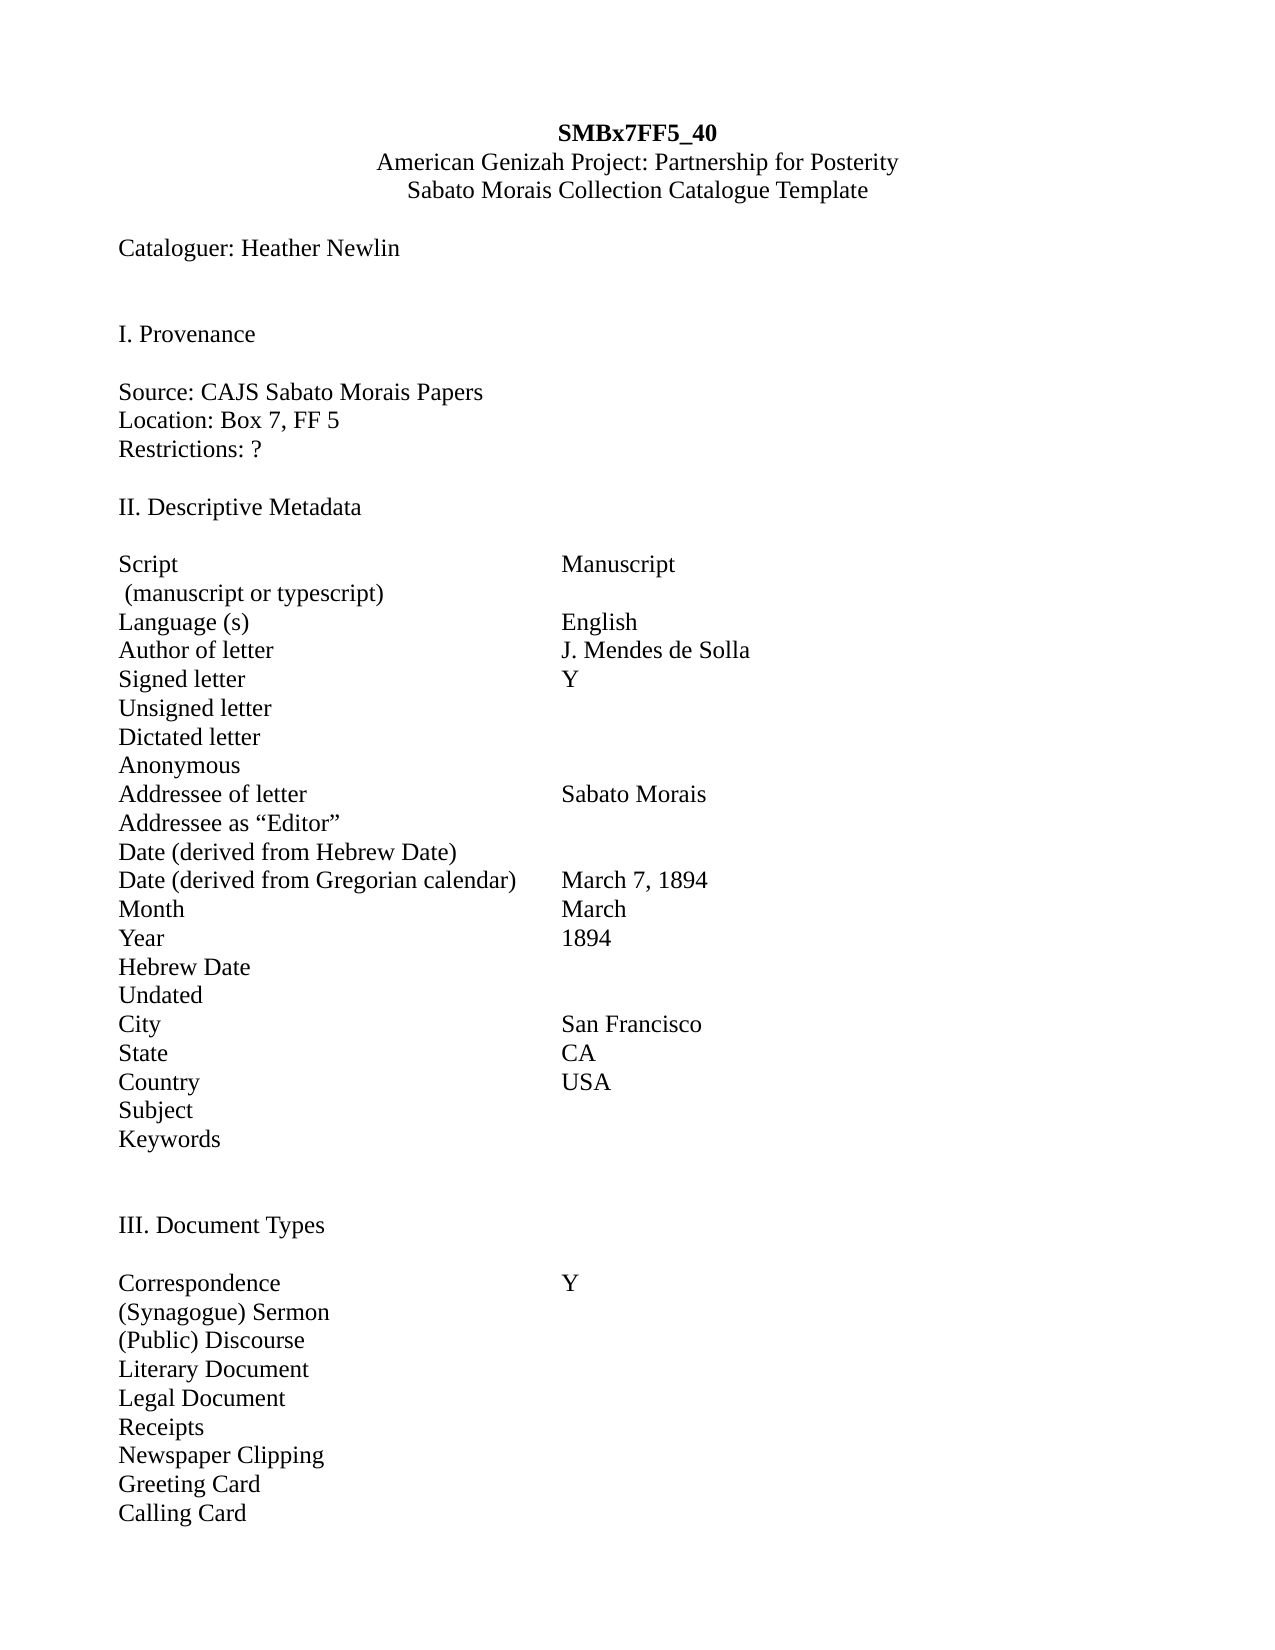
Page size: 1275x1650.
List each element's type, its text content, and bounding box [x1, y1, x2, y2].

text Dictated letter [118, 722, 1157, 751]
text Greeting Card [118, 1469, 1157, 1498]
text Legal Document [118, 1383, 1157, 1412]
text Date (derived from Hebrew Date) [118, 837, 1157, 866]
text Subject [118, 1096, 1157, 1124]
text Undated [118, 981, 1157, 1009]
text Sabato Morais Collection Catalogue Template [118, 176, 1157, 204]
text Signed letter Y [118, 664, 1157, 693]
text Script Manuscript [118, 549, 1157, 578]
text Anonymous [118, 751, 1157, 779]
text City San Francisco [118, 1009, 1157, 1038]
text (Synagogue) Sermon [118, 1297, 1157, 1326]
text (Public) Discourse [118, 1326, 1157, 1354]
text Cataloguer: Heather Newlin [118, 233, 1157, 262]
text Literary Document [118, 1354, 1157, 1383]
text State CA [118, 1038, 1157, 1067]
text Year 1894 [118, 923, 1157, 952]
text Hebrew Date [118, 952, 1157, 981]
text (manuscript or typescript) [118, 578, 1157, 607]
text Calling Card [118, 1498, 1157, 1527]
text Author of letter J. Mendes de Solla [118, 636, 1157, 664]
text Unsigned letter [118, 693, 1157, 722]
text Addressee as “Editor” [118, 808, 1157, 837]
text Newspaper Clipping [118, 1441, 1157, 1469]
text Location: Box 7, FF 5 [118, 406, 1157, 434]
text Source: CAJS Sabato Morais Papers [118, 377, 1157, 406]
text III. Document Types [118, 1211, 1157, 1239]
text I. Provenance [118, 319, 1157, 348]
text Month March [118, 894, 1157, 923]
text II. Descriptive Metadata [118, 492, 1157, 521]
text American Genizah Project: Partnership for Posterity [118, 147, 1157, 176]
text Country USA [118, 1067, 1157, 1096]
text Receipts [118, 1412, 1157, 1441]
text Addressee of letter Sabato Morais [118, 779, 1157, 808]
text Date (derived from Gregorian calendar) March 7, 1894 [118, 866, 1157, 894]
text SMBx7FF5_40 [118, 118, 1157, 147]
text Correspondence Y [118, 1268, 1157, 1297]
text Keywords [118, 1124, 1157, 1153]
text Language (s) English [118, 607, 1157, 636]
text Restrictions: ? [118, 434, 1157, 463]
